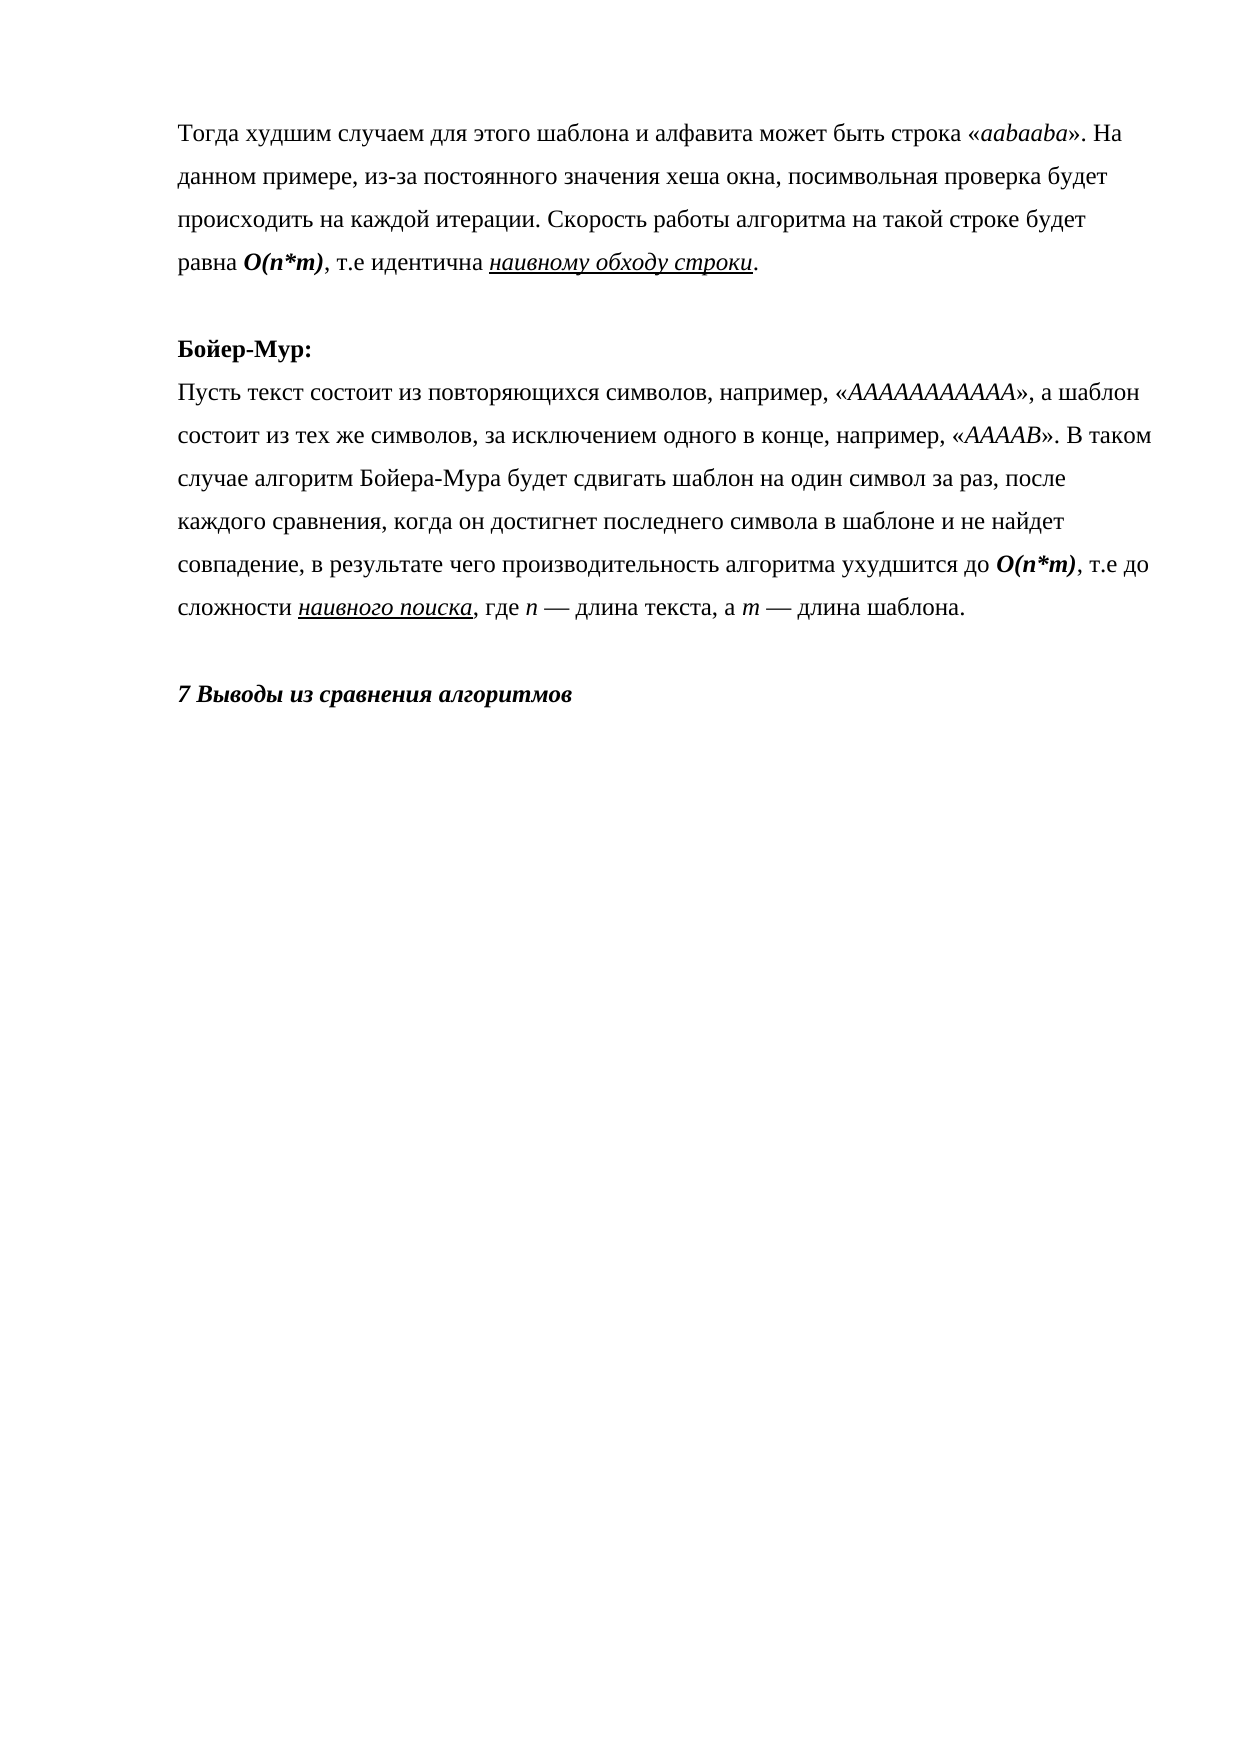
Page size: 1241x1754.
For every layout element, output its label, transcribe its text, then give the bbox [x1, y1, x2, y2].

text Бойер-Мур: [177, 334, 1152, 362]
text Пусть текст состоит из повторяющихся символов, например, «ААААААААААА», а шаблон состоит из тех же символов, за исключением одного в конце, например, «ААААВ». В таком случае алгоритм Бойера-Мура будет сдвигать шаблон на один символ за раз, после каждого сравнения, когда он достигнет последнего символа в шаблоне и не найдет совпадение, в результате чего производительность алгоритма ухудшится до O(n*m), т.е до сложности наивного поиска, где n — длина текста, а m — длина шаблона. [177, 377, 1152, 621]
text 7 Выводы из сравнения алгоритмов [177, 679, 1152, 707]
text Тогда худшим случаем для этого шаблона и алфавита может быть строка «aabaaba». На данном примере, из-за постоянного значения хеша окна, посимвольная проверка будет происходить на каждой итерации. Скорость работы алгоритма на такой строке будет равна O(n*m), т.е идентична наивному обходу строки. [177, 118, 1152, 276]
